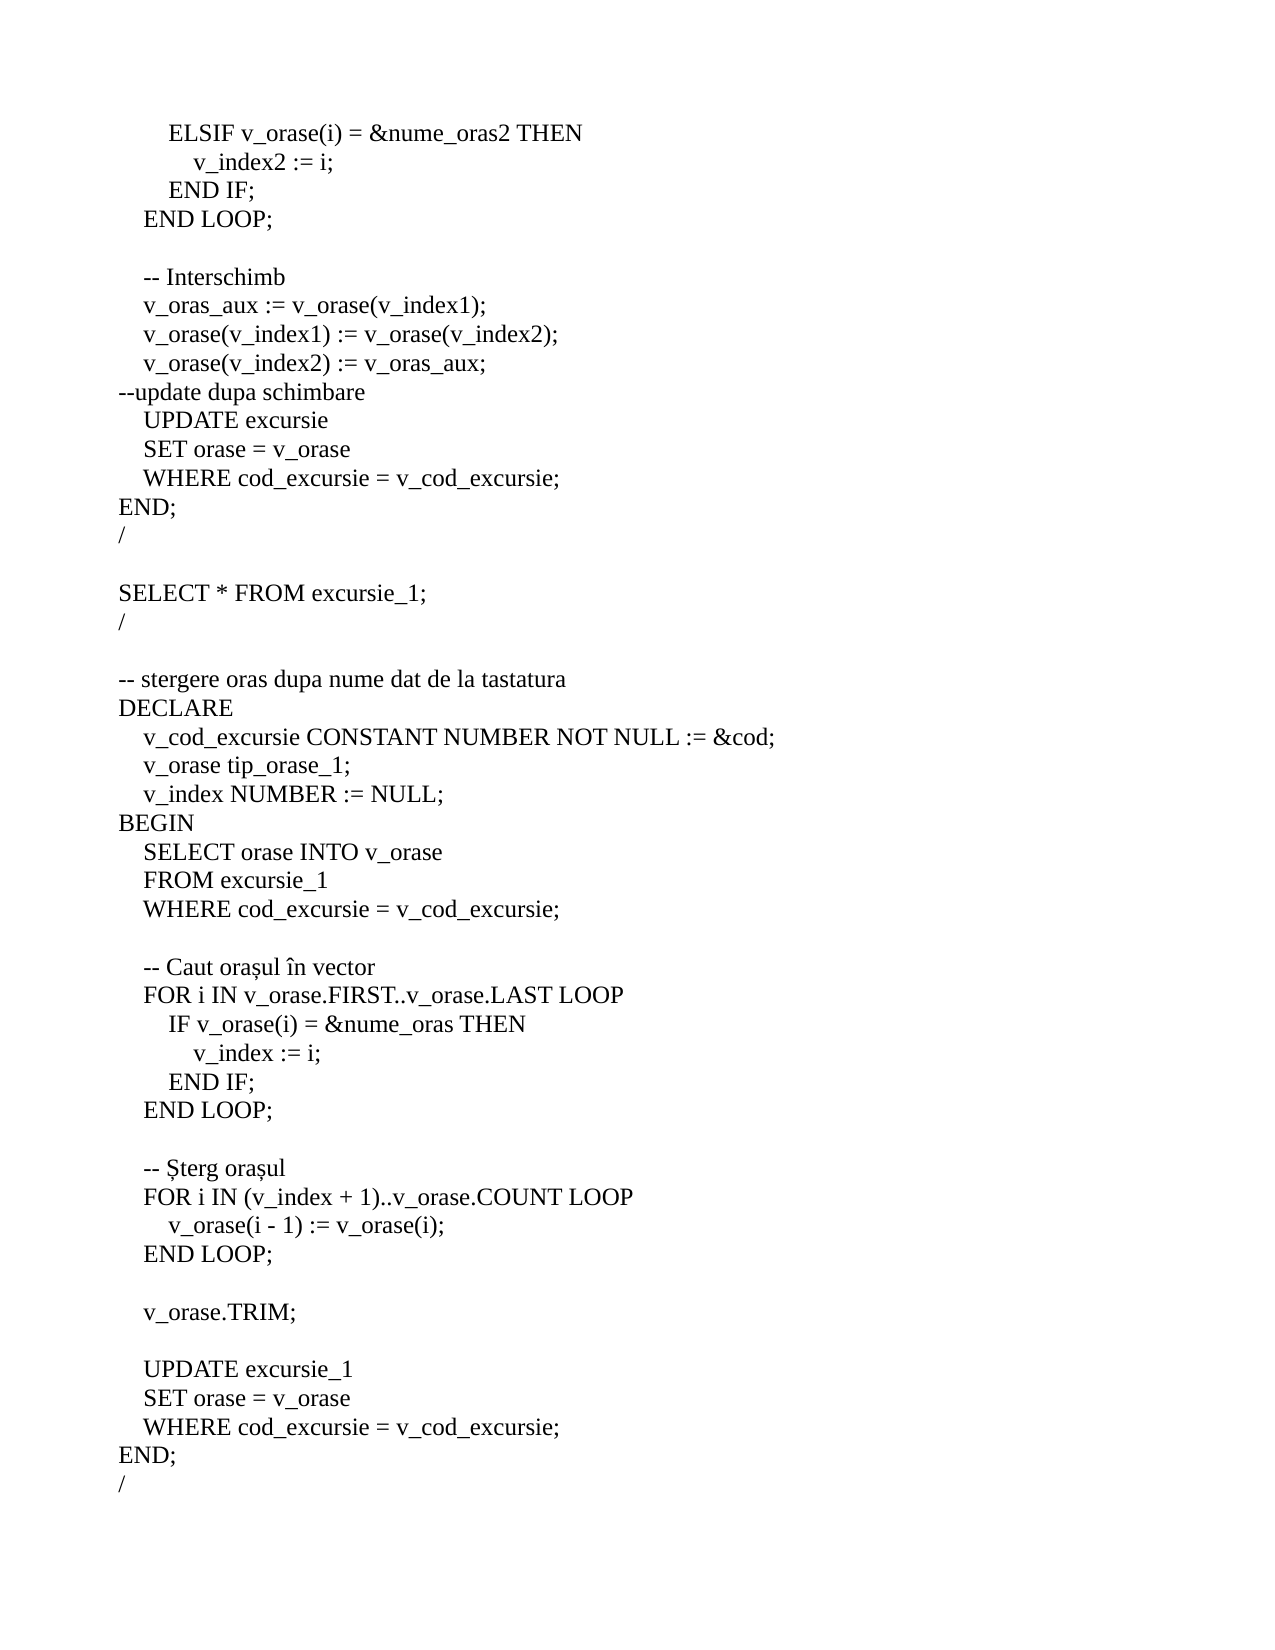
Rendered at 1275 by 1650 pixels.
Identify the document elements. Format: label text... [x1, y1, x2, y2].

text SET orase = v_orase [118, 434, 1157, 463]
text DECLARE [118, 693, 1157, 722]
text WHERE cod_excursie = v_cod_excursie; [118, 1412, 1157, 1441]
text FOR i IN v_orase.FIRST..v_orase.LAST LOOP [118, 981, 1157, 1009]
text v_orase(i - 1) := v_orase(i); [118, 1211, 1157, 1239]
text SELECT orase INTO v_orase [118, 837, 1157, 866]
text END IF; [118, 176, 1157, 204]
text ELSIF v_orase(i) = &nume_oras2 THEN [118, 118, 1157, 147]
text END LOOP; [118, 204, 1157, 233]
text BEGIN [118, 808, 1157, 837]
text v_cod_excursie CONSTANT NUMBER NOT NULL := &cod; [118, 722, 1157, 751]
text UPDATE excursie [118, 406, 1157, 434]
text UPDATE excursie_1 [118, 1354, 1157, 1383]
text -- Interschimb [118, 262, 1157, 291]
text SELECT * FROM excursie_1; [118, 578, 1157, 607]
text v_orase.TRIM; [118, 1297, 1157, 1326]
text END LOOP; [118, 1239, 1157, 1268]
text v_orase(v_index2) := v_oras_aux; [118, 348, 1157, 377]
text -- Caut orașul în vector [118, 952, 1157, 981]
text FROM excursie_1 [118, 866, 1157, 894]
text v_orase(v_index1) := v_orase(v_index2); [118, 319, 1157, 348]
text WHERE cod_excursie = v_cod_excursie; [118, 463, 1157, 492]
text END; [118, 492, 1157, 521]
text v_index NUMBER := NULL; [118, 779, 1157, 808]
text v_oras_aux := v_orase(v_index1); [118, 291, 1157, 319]
text FOR i IN (v_index + 1)..v_orase.COUNT LOOP [118, 1182, 1157, 1211]
text IF v_orase(i) = &nume_oras THEN [118, 1009, 1157, 1038]
text END IF; [118, 1067, 1157, 1096]
text --update dupa schimbare [118, 377, 1157, 406]
text / [118, 607, 1157, 636]
text / [118, 521, 1157, 549]
text -- stergere oras dupa nume dat de la tastatura [118, 664, 1157, 693]
text v_index2 := i; [118, 147, 1157, 176]
text / [118, 1469, 1157, 1498]
text END LOOP; [118, 1096, 1157, 1124]
text -- Șterg orașul [118, 1153, 1157, 1182]
text v_index := i; [118, 1038, 1157, 1067]
text END; [118, 1441, 1157, 1469]
text v_orase tip_orase_1; [118, 751, 1157, 779]
text SET orase = v_orase [118, 1383, 1157, 1412]
text WHERE cod_excursie = v_cod_excursie; [118, 894, 1157, 923]
